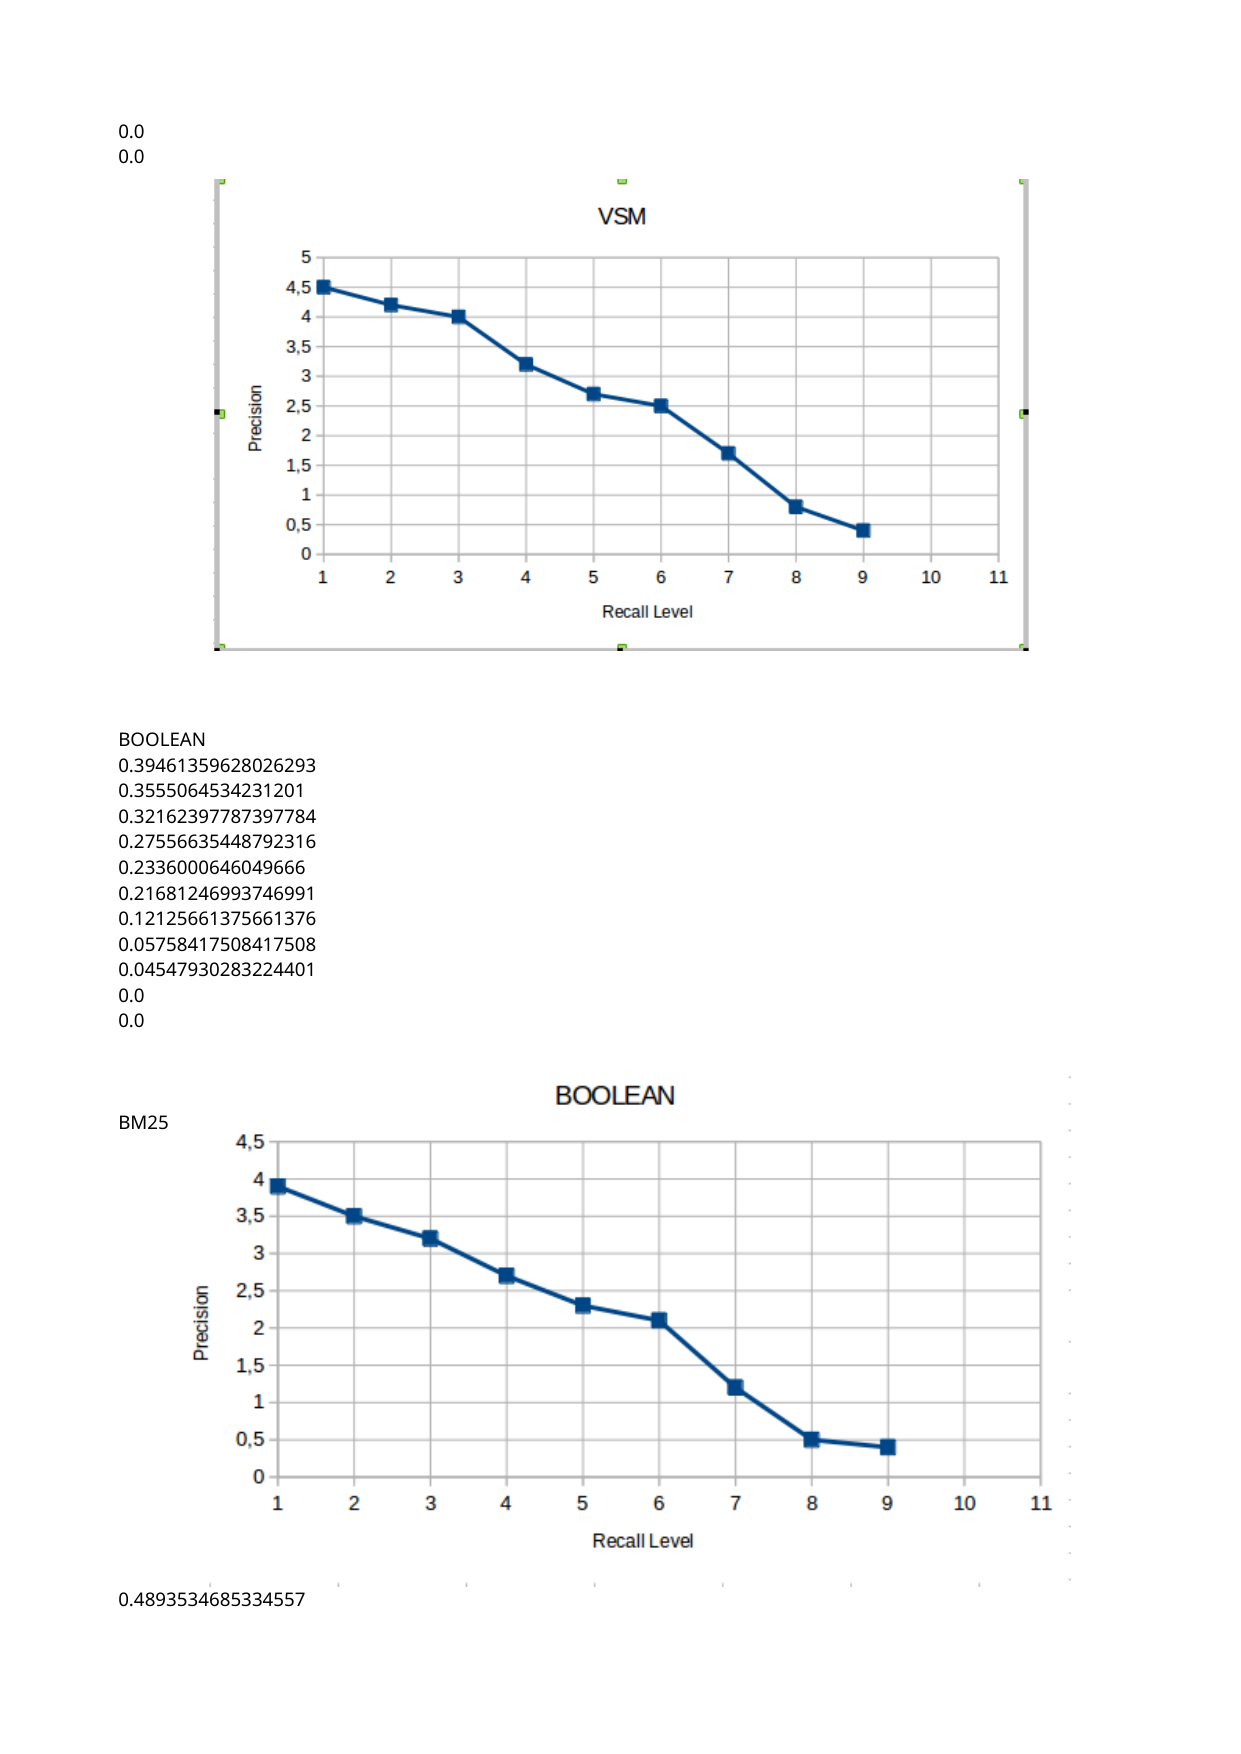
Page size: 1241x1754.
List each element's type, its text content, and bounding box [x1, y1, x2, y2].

text 0.0 [118, 118, 1122, 144]
text 0.39461359628026293 [118, 752, 1122, 778]
text 0.0 [118, 982, 1122, 1007]
text [1071, 1109, 1122, 1135]
text 0.0 [118, 144, 1122, 169]
text 0.12125661375661376 [118, 905, 1122, 931]
text 0.3555064534231201 [118, 778, 1122, 803]
text 0.2336000646049666 [118, 854, 1122, 880]
text 0.32162397787397784 [118, 803, 1122, 829]
text 0.04547930283224401 [118, 956, 1122, 982]
text 0.21681246993746991 [118, 880, 1122, 905]
text BOOLEAN [118, 727, 1122, 752]
text 0.4893534685334557 [118, 1135, 1122, 1612]
text 0.0 [118, 1007, 1122, 1033]
picture [213, 179, 1029, 651]
text 0.05758417508417508 [118, 931, 1122, 956]
picture [169, 1058, 1071, 1587]
text BM25 [118, 1109, 169, 1135]
text 0.27556635448792316 [118, 829, 1122, 854]
